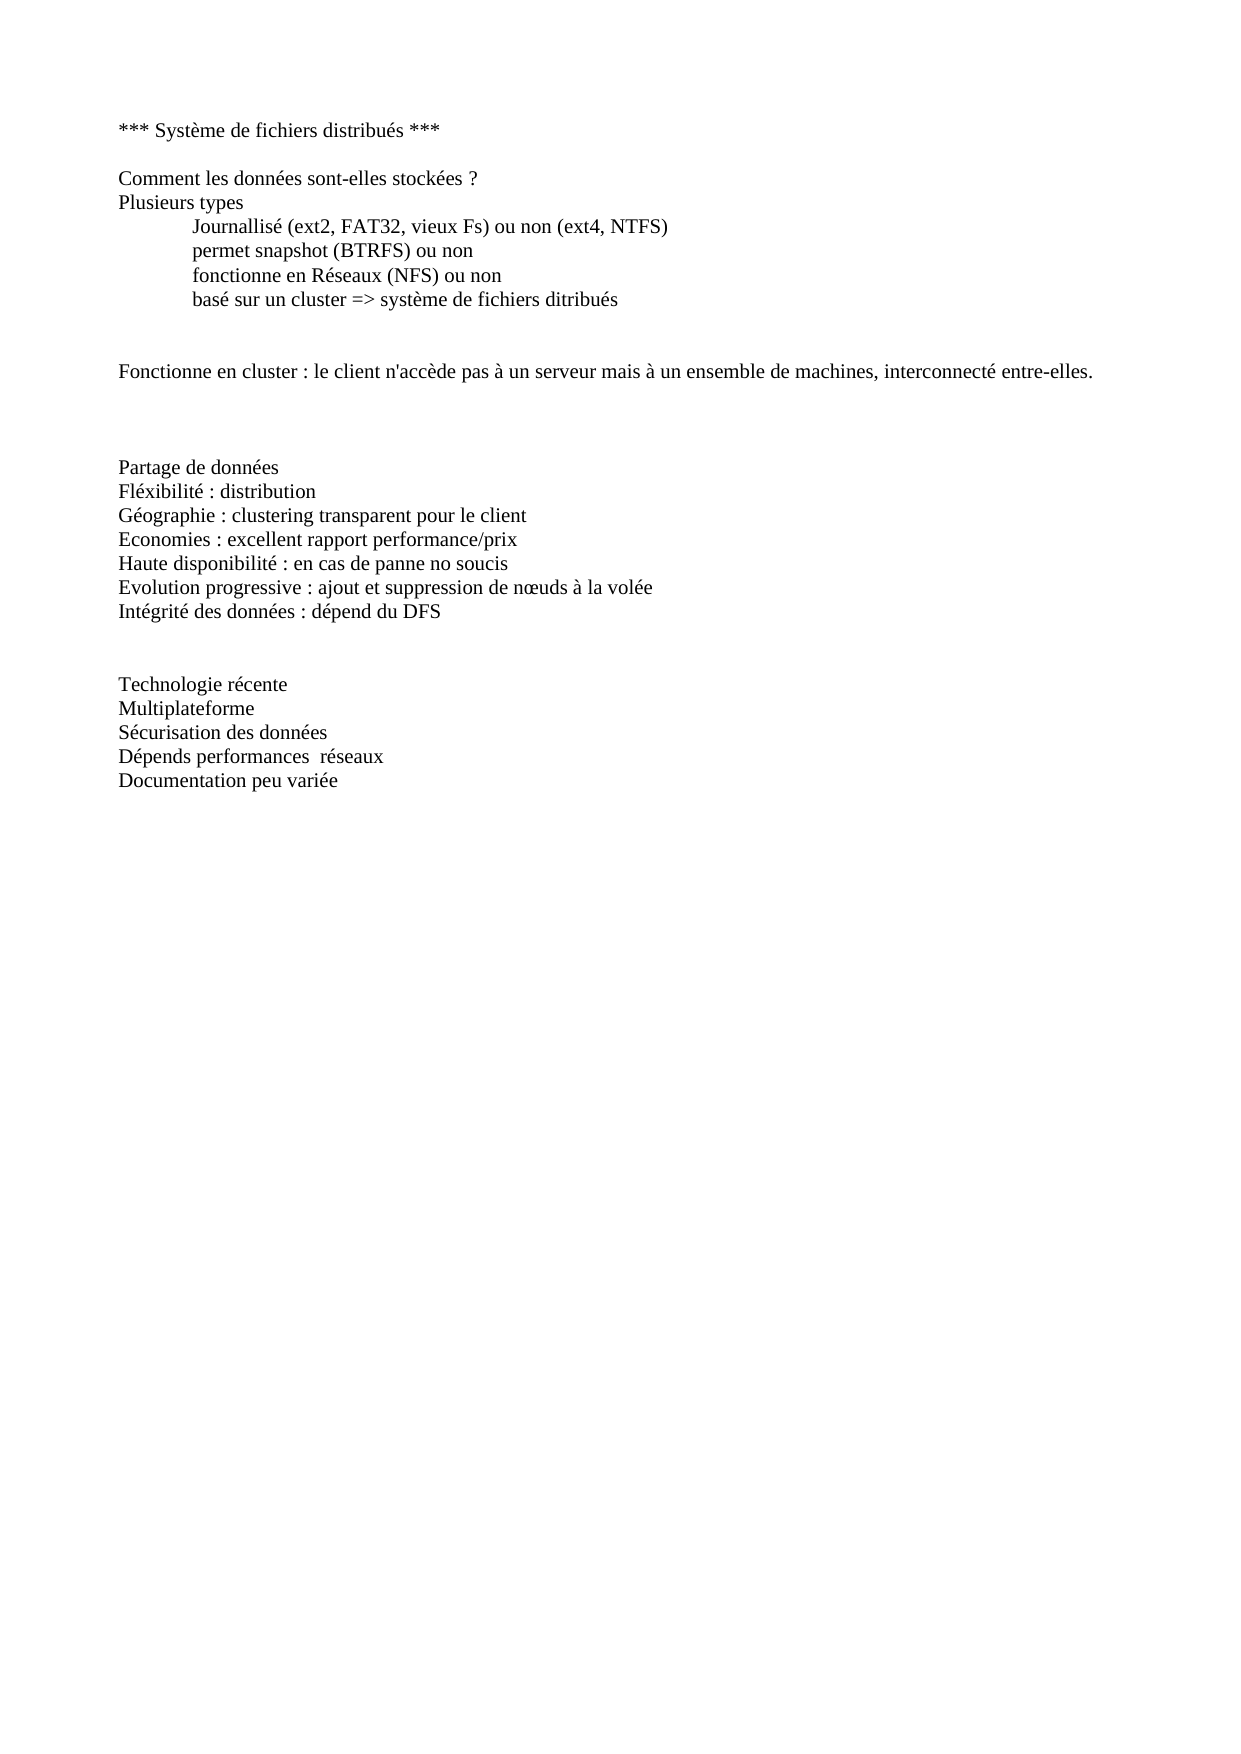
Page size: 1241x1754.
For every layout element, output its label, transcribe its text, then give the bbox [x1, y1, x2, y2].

text Géographie : clustering transparent pour le client [118, 503, 1122, 527]
text Fléxibilité : distribution [118, 479, 1122, 503]
text Documentation peu variée [118, 768, 1122, 792]
text Economies : excellent rapport performance/prix [118, 527, 1122, 551]
text Multiplateforme [118, 696, 1122, 720]
text Journallisé (ext2, FAT32, vieux Fs) ou non (ext4, NTFS) [118, 214, 1122, 238]
text Comment les données sont-elles stockées ? [118, 166, 1122, 190]
text Dépends performances réseaux [118, 744, 1122, 768]
text basé sur un cluster => système de fichiers ditribués [118, 287, 1122, 311]
text Haute disponibilité : en cas de panne no soucis [118, 551, 1122, 575]
text Intégrité des données : dépend du DFS [118, 599, 1122, 623]
text fonctionne en Réseaux (NFS) ou non [118, 262, 1122, 287]
text Evolution progressive : ajout et suppression de nœuds à la volée [118, 575, 1122, 599]
text permet snapshot (BTRFS) ou non [118, 238, 1122, 262]
text Fonctionne en cluster : le client n'accède pas à un serveur mais à un ensemble de machines, interconnecté entre-elles. [118, 359, 1122, 383]
text Partage de données [118, 455, 1122, 479]
text Sécurisation des données [118, 720, 1122, 744]
text Plusieurs types [118, 190, 1122, 214]
text *** Système de fichiers distribués *** [118, 118, 1122, 142]
text Technologie récente [118, 672, 1122, 696]
